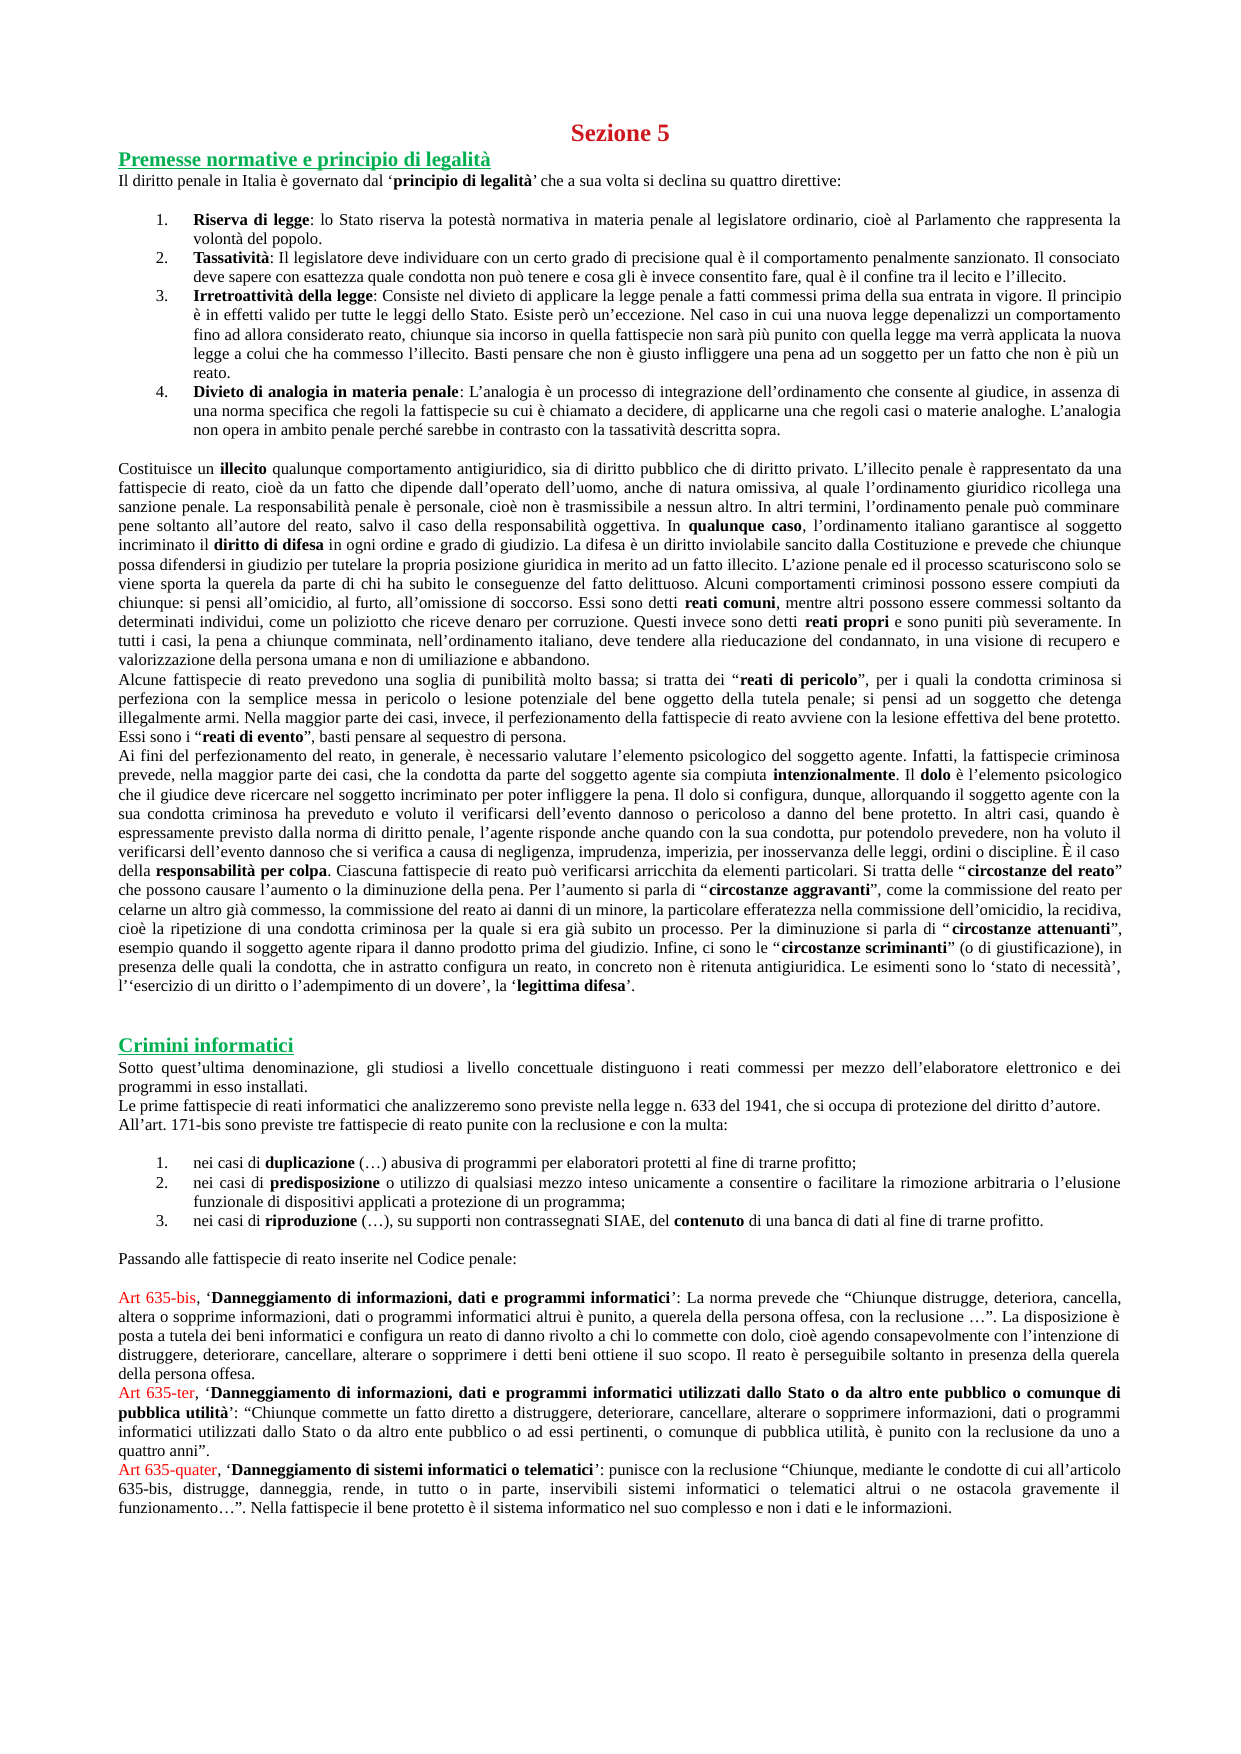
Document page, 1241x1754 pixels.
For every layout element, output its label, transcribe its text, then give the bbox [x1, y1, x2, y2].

text All’art. 171-bis sono previste tre fattispecie di reato punite con la reclusione e con la multa: [118, 1115, 1122, 1134]
list Tassatività: Il legislatore deve individuare con un certo grado di precisione qual è il comportamento penalmente sanzionato. Il consociato deve sapere con esattezza quale condotta non può tenere e cosa gli è invece consentito fare, qual è il confine tra il lecito e l’illecito. [156, 248, 1122, 286]
text Sotto quest’ultima denominazione, gli studiosi a livello concettuale distinguono i reati commessi per mezzo dell’elaboratore elettronico e dei programmi in esso installati. [118, 1057, 1122, 1096]
text Art 635-quater, ‘Danneggiamento di sistemi informatici o telematici’: punisce con la reclusione “Chiunque, mediante le condotte di cui all’articolo 635-bis, distrugge, danneggia, rende, in tutto o in parte, inservibili sistemi informatici o telematici altrui o ne ostacola gravemente il funzionamento…”. Nella fattispecie il bene protetto è il sistema informatico nel suo complesso e non i dati e le informazioni. [118, 1460, 1122, 1517]
text Le prime fattispecie di reati informatici che analizzeremo sono previste nella legge n. 633 del 1941, che si occupa di protezione del diritto d’autore. [118, 1096, 1122, 1115]
list nei casi di predisposizione o utilizzo di qualsiasi mezzo inteso unicamente a consentire o facilitare la rimozione arbitraria o l’elusione funzionale di dispositivi applicati a protezione di un programma; [156, 1172, 1122, 1211]
text Alcune fattispecie di reato prevedono una soglia di punibilità molto bassa; si tratta dei “reati di pericolo”, per i quali la condotta criminosa si perfeziona con la semplice messa in pericolo o lesione potenziale del bene oggetto della tutela penale; si pensi ad un soggetto che detenga illegalmente armi. Nella maggior parte dei casi, invece, il perfezionamento della fattispecie di reato avviene con la lesione effettiva del bene protetto. Essi sono i “reati di evento”, basti pensare al sequestro di persona. [118, 669, 1122, 746]
text Ai fini del perfezionamento del reato, in generale, è necessario valutare l’elemento psicologico del soggetto agente. Infatti, la fattispecie criminosa prevede, nella maggior parte dei casi, che la condotta da parte del soggetto agente sia compiuta intenzionalmente. Il dolo è l’elemento psicologico che il giudice deve ricercare nel soggetto incriminato per poter infliggere la pena. Il dolo si configura, dunque, allorquando il soggetto agente con la sua condotta criminosa ha preveduto e voluto il verificarsi dell’evento dannoso o pericoloso a danno del bene protetto. In altri casi, quando è espressamente previsto dalla norma di diritto penale, l’agente risponde anche quando con la sua condotta, pur potendolo prevedere, non ha voluto il verificarsi dell’evento dannoso che si verifica a causa di negligenza, imprudenza, imperizia, per inosservanza delle leggi, ordini o discipline. È il caso della responsabilità per colpa. Ciascuna fattispecie di reato può verificarsi arricchita da elementi particolari. Si tratta delle “circostanze del reato” che possono causare l’aumento o la diminuzione della pena. Per l’aumento si parla di “circostanze aggravanti”, come la commissione del reato per celarne un altro già commesso, la commissione del reato ai danni di un minore, la particolare efferatezza nella commissione dell’omicidio, la recidiva, cioè la ripetizione di una condotta criminosa per la quale si era già subito un processo. Per la diminuzione si parla di “circostanze attenuanti”, esempio quando il soggetto agente ripara il danno prodotto prima del giudizio. Infine, ci sono le “circostanze scriminanti” (o di giustificazione), in presenza delle quali la condotta, che in astratto configura un reato, in concreto non è ritenuta antigiuridica. Le esimenti sono lo ‘stato di necessità’, l’‘esercizio di un diritto o l’adempimento di un dovere’, la ‘legittima difesa’. [118, 746, 1122, 995]
list nei casi di duplicazione (…) abusiva di programmi per elaboratori protetti al fine di trarne profitto; [156, 1153, 1122, 1172]
list Riserva di legge: lo Stato riserva la potestà normativa in materia penale al legislatore ordinario, cioè al Parlamento che rappresenta la volontà del popolo. [156, 209, 1122, 248]
list Irretroattività della legge: Consiste nel divieto di applicare la legge penale a fatti commessi prima della sua entrata in vigore. Il principio è in effetti valido per tutte le leggi dello Stato. Esiste però un’eccezione. Nel caso in cui una nuova legge depenalizzi un comportamento fino ad allora considerato reato, chiunque sia incorso in quella fattispecie non sarà più punito con quella legge ma verrà applicata la nuova legge a colui che ha commesso l’illecito. Basti pensare che non è giusto infliggere una pena ad un soggetto per un fatto che non è più un reato. [156, 286, 1122, 382]
text Art 635-bis, ‘Danneggiamento di informazioni, dati e programmi informatici’: La norma prevede che “Chiunque distrugge, deteriora, cancella, altera o sopprime informazioni, dati o programmi informatici altrui è punito, a querela della persona offesa, con la reclusione …”. La disposizione è posta a tutela dei beni informatici e configura un reato di danno rivolto a chi lo commette con dolo, cioè agendo consapevolmente con l’intenzione di distruggere, deteriorare, cancellare, alterare o sopprimere i detti beni ottiene il suo scopo. Il reato è perseguibile soltanto in presenza della querela della persona offesa. [118, 1287, 1122, 1383]
text Costituisce un illecito qualunque comportamento antigiuridico, sia di diritto pubblico che di diritto privato. L’illecito penale è rappresentato da una fattispecie di reato, cioè da un fatto che dipende dall’operato dell’uomo, anche di natura omissiva, al quale l’ordinamento giuridico ricollega una sanzione penale. La responsabilità penale è personale, cioè non è trasmissibile a nessun altro. In altri termini, l’ordinamento penale può comminare pene soltanto all’autore del reato, salvo il caso della responsabilità oggettiva. In qualunque caso, l’ordinamento italiano garantisce al soggetto incriminato il diritto di difesa in ogni ordine e grado di giudizio. La difesa è un diritto inviolabile sancito dalla Costituzione e prevede che chiunque possa difendersi in giudizio per tutelare la propria posizione giuridica in merito ad un fatto illecito. L’azione penale ed il processo scaturiscono solo se viene sporta la querela da parte di chi ha subito le conseguenze del fatto delittuoso. Alcuni comportamenti criminosi possono essere compiuti da chiunque: si pensi all’omicidio, al furto, all’omissione di soccorso. Essi sono detti reati comuni, mentre altri possono essere commessi soltanto da determinati individui, come un poliziotto che riceve denaro per corruzione. Questi invece sono detti reati propri e sono puniti più severamente. In tutti i casi, la pena a chiunque comminata, nell’ordinamento italiano, deve tendere alla rieducazione del condannato, in una visione di recupero e valorizzazione della persona umana e non di umiliazione e abbandono. [118, 458, 1122, 669]
list Divieto di analogia in materia penale: L’analogia è un processo di integrazione dell’ordinamento che consente al giudice, in assenza di una norma specifica che regoli la fattispecie su cui è chiamato a decidere, di applicarne una che regoli casi o materie analoghe. L’analogia non opera in ambito penale perché sarebbe in contrasto con la tassatività descritta sopra. [156, 382, 1122, 439]
text Il diritto penale in Italia è governato dal ‘principio di legalità’ che a sua volta si declina su quattro direttive: [118, 171, 1122, 190]
text Premesse normative e principio di legalità [118, 147, 1122, 171]
text Sezione 5 [118, 118, 1122, 147]
text Passando alle fattispecie di reato inserite nel Codice penale: [118, 1249, 1122, 1268]
list nei casi di riproduzione (…), su supporti non contrassegnati SIAE, del contenuto di una banca di dati al fine di trarne profitto. [156, 1211, 1122, 1230]
text Art 635-ter, ‘Danneggiamento di informazioni, dati e programmi informatici utilizzati dallo Stato o da altro ente pubblico o comunque di pubblica utilità’: “Chiunque commette un fatto diretto a distruggere, deteriorare, cancellare, alterare o sopprimere informazioni, dati o programmi informatici utilizzati dallo Stato o da altro ente pubblico o ad essi pertinenti, o comunque di pubblica utilità, è punito con la reclusione da uno a quattro anni”. [118, 1383, 1122, 1460]
text Crimini informatici [118, 1033, 1122, 1057]
